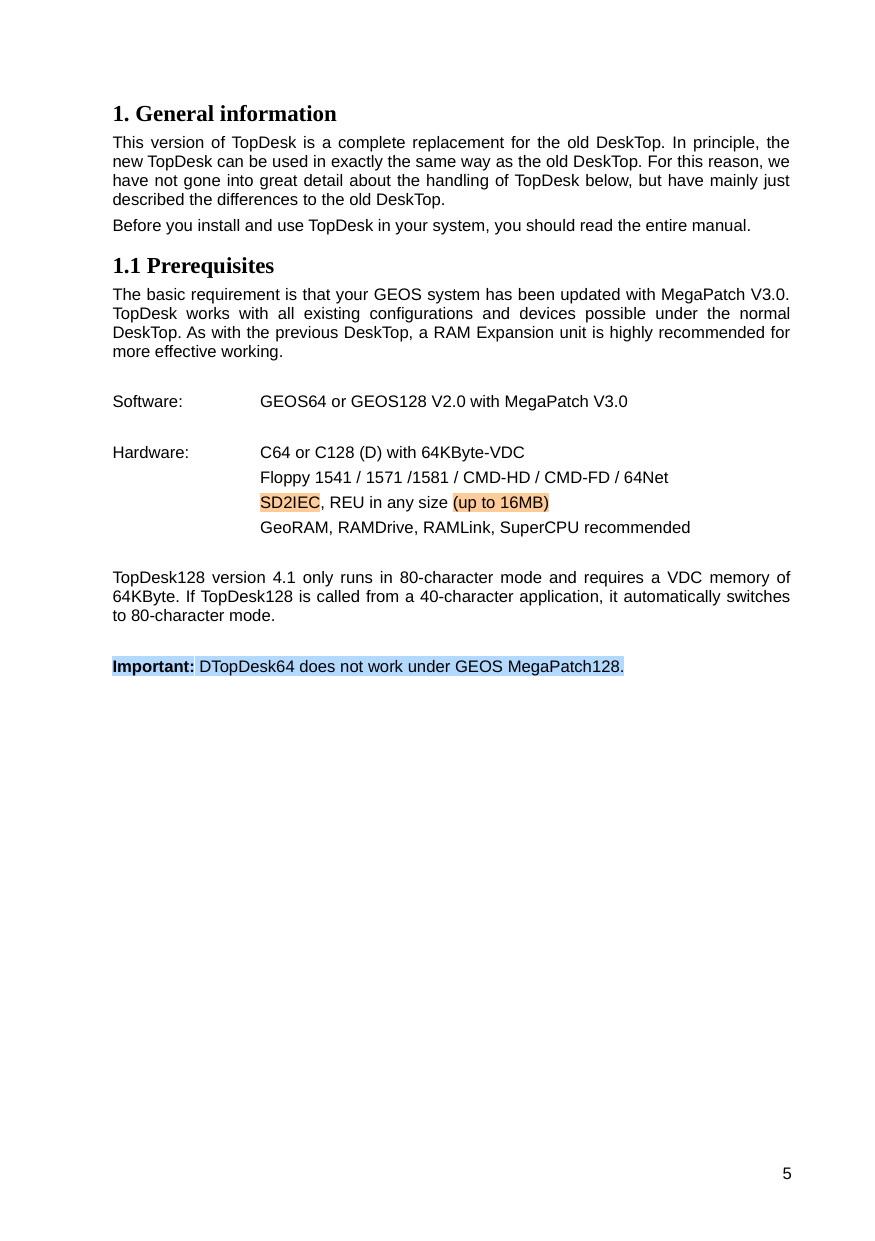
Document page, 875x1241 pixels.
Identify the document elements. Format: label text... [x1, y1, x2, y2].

text SD2IEC, REU in any size (up to 16MB) [549, 493, 791, 512]
text Before you install and use TopDesk in your system, you should read the entire manual. [112, 215, 791, 234]
text TopDesk128 version 4.1 only runs in 80-character mode and requires a VDC memory of 64KByte. If TopDesk128 is called from a 40-character application, it automatically switches to 80-character mode. [112, 568, 791, 625]
subtitle 1.1 Prerequisites [112, 252, 791, 278]
text Floppy 1541 / 1571 /1581 / CMD-HD / CMD-FD / 64Net [112, 467, 791, 487]
text GeoRAM, RAMDrive, RAMLink, SuperCPU recommended [112, 518, 791, 537]
subtitle 1. General information [112, 100, 791, 127]
text The basic requirement is that your GEOS system has been updated with MegaPatch V3.0. TopDesk works with all existing configurations and devices possible under the normal DeskTop. As with the previous DeskTop, a RAM Expansion unit is highly recommended for more effective working. [112, 284, 791, 361]
text Important: DTopDesk64 does not work under GEOS MegaPatch128. [624, 656, 791, 676]
text This version of TopDesk is a complete replacement for the old DeskTop. In principle, the new TopDesk can be used in exactly the same way as the old DeskTop. For this reason, we have not gone into great detail about the handling of TopDesk below, but have mainly just described the differences to the old DeskTop. [112, 133, 791, 209]
text Software: GEOS64 or GEOS128 V2.0 with MegaPatch V3.0 [112, 392, 791, 411]
text SD2IEC, REU in any size (up to 16MB) [112, 493, 260, 512]
text Hardware: C64 or C128 (D) with 64KByte-VDC [112, 442, 791, 462]
text SD2IEC, REU in any size (up to 16MB) [320, 493, 453, 512]
